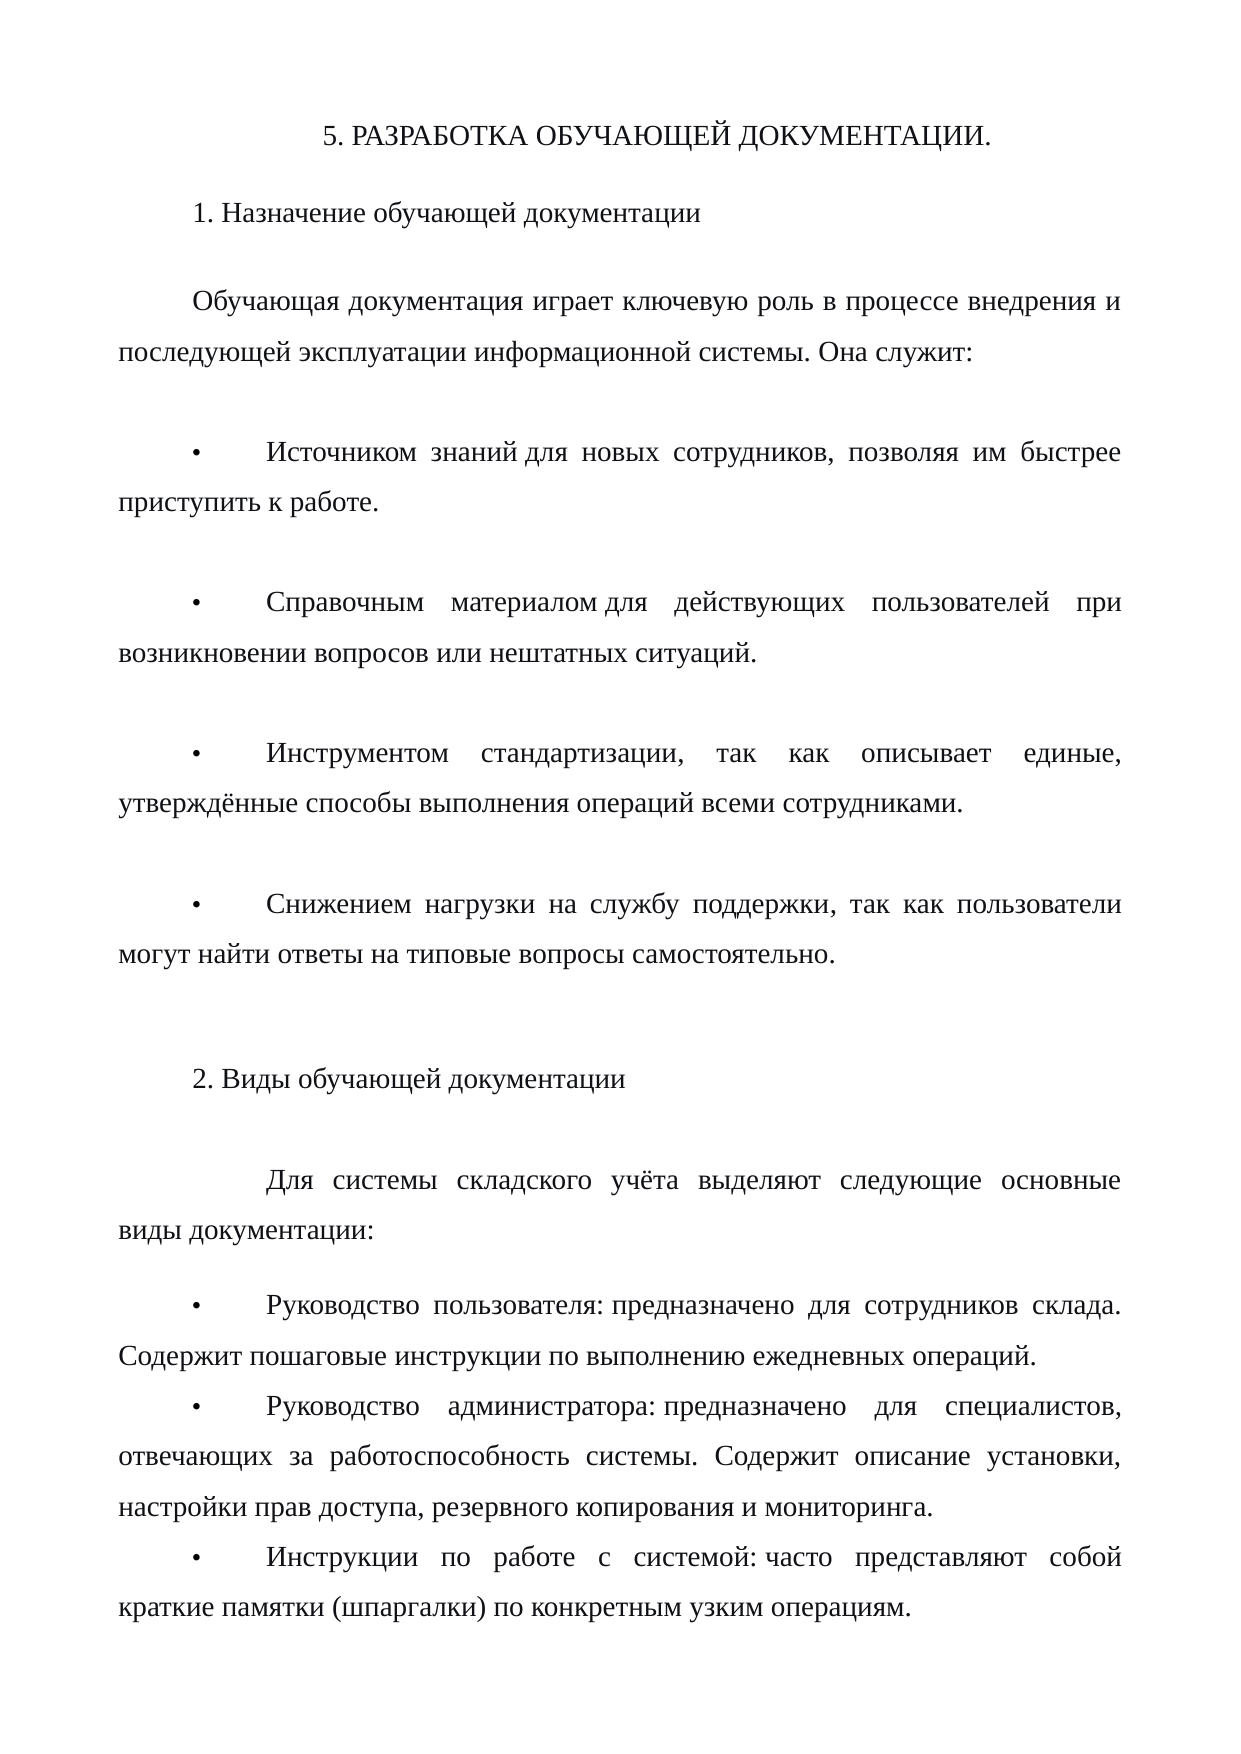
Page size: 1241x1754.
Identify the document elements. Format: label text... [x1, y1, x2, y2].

text Обучающая документация играет ключевую роль в процессе внедрения и последующей эксплуатации информационной системы. Она служит: [118, 283, 1122, 367]
list Руководство пользователя: предназначено для сотрудников склада. Содержит пошаговые инструкции по выполнению ежедневных операций. [118, 1287, 1122, 1371]
list Инструкции по работе с системой: часто представляют собой краткие памятки (шпаргалки) по конкретным узким операциям. [118, 1539, 1122, 1623]
list Руководство администратора: предназначено для специалистов, отвечающих за работоспособность системы. Содержит описание установки, настройки прав доступа, резервного копирования и мониторинга. [118, 1388, 1122, 1522]
subtitle 1. Назначение обучающей документации [118, 196, 1122, 229]
list Источником знаний для новых сотрудников, позволяя им быстрее приступить к работе. [118, 434, 1122, 518]
text 5. РАЗРАБОТКА ОБУЧАЮЩЕЙ ДОКУМЕНТАЦИИ. [118, 118, 1122, 152]
list Снижением нагрузки на службу поддержки, так как пользователи могут найти ответы на типовые вопросы самостоятельно. [118, 886, 1122, 970]
subtitle 2. Виды обучающей документации [118, 1061, 1122, 1095]
list Справочным материалом для действующих пользователей при возникновении вопросов или нештатных ситуаций. [118, 584, 1122, 668]
text Для системы складского учёта выделяют следующие основные виды документации: [118, 1162, 1122, 1246]
list Инструментом стандартизации, так как описывает единые, утверждённые способы выполнения операций всеми сотрудниками. [118, 735, 1122, 819]
